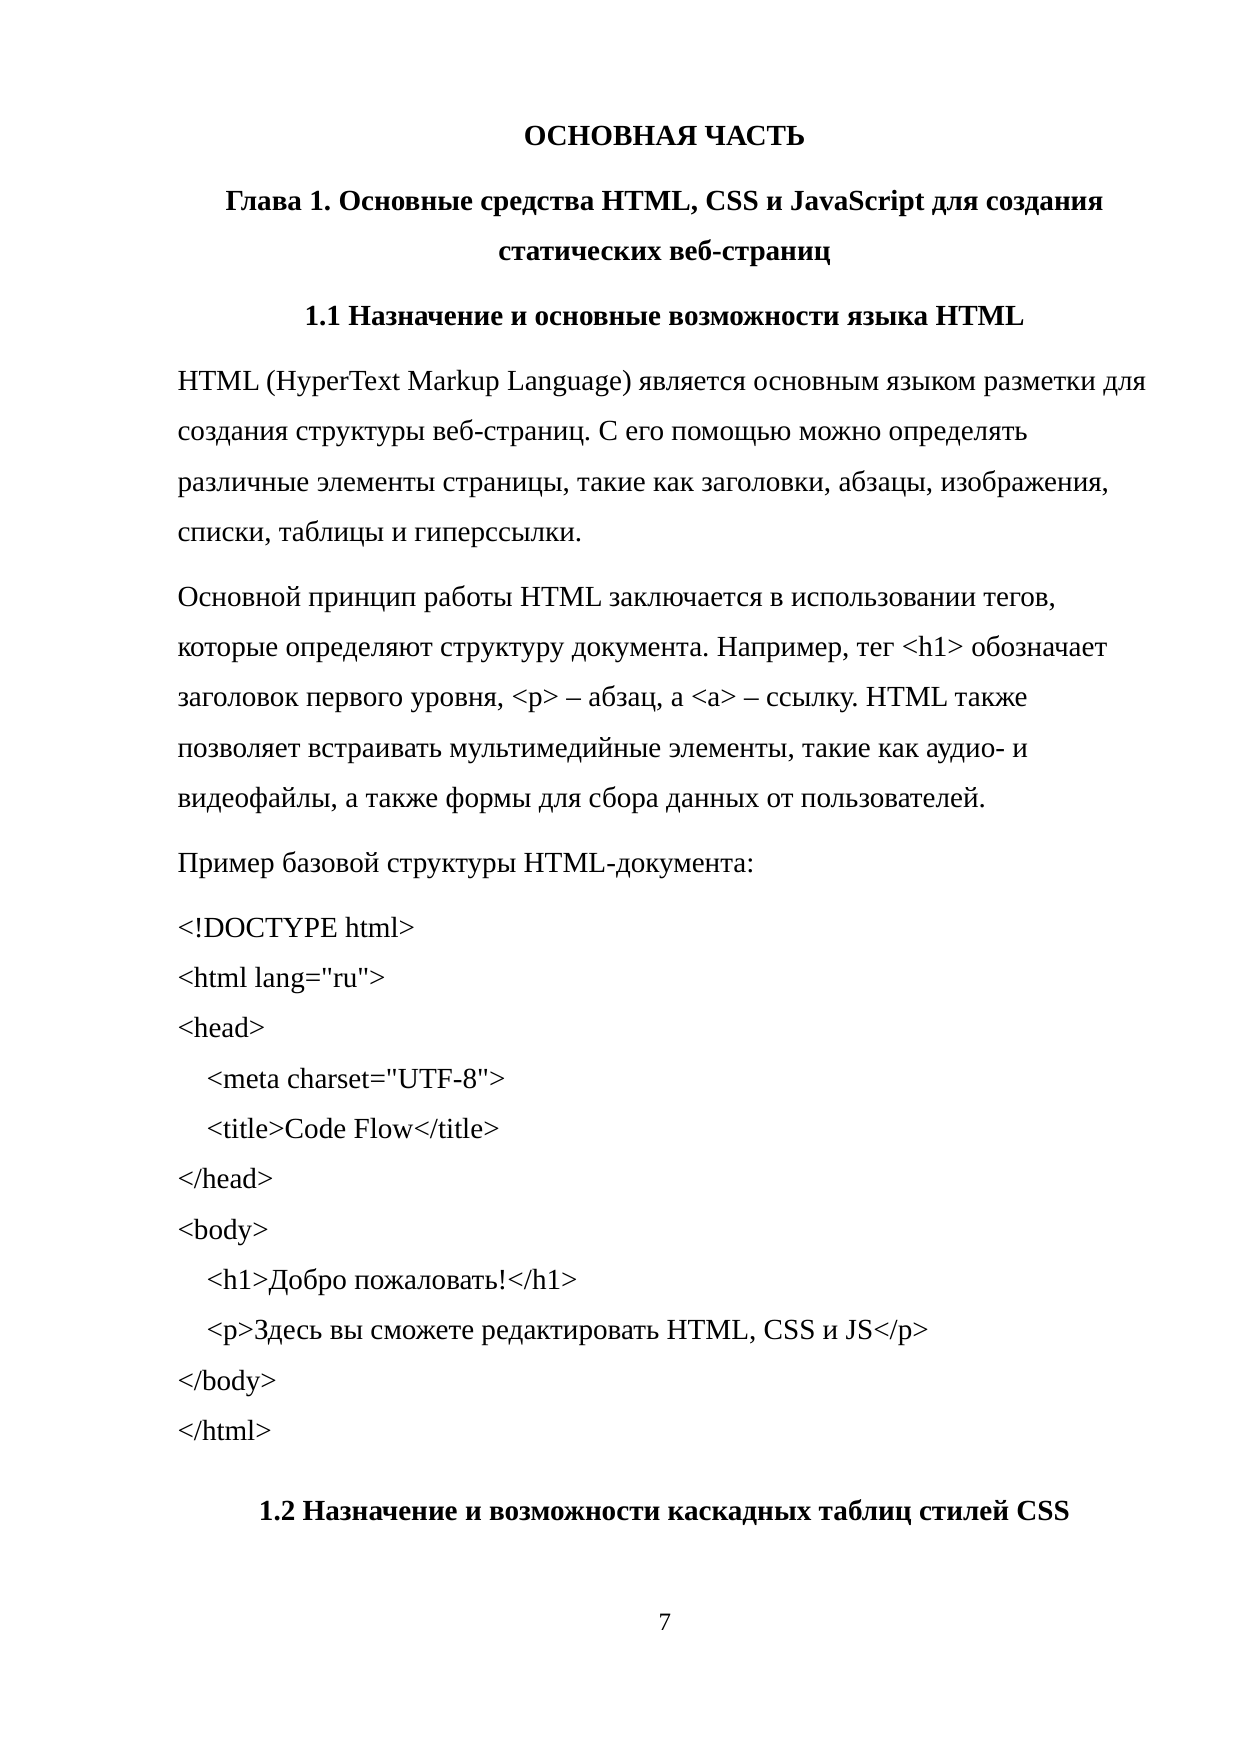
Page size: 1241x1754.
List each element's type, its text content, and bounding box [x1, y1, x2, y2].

text HTML (HyperText Markup Language) является основным языком разметки для создания структуры веб-страниц. С его помощью можно определять различные элементы страницы, такие как заголовки, абзацы, изображения, списки, таблицы и гиперссылки. [177, 363, 1152, 548]
text Основной принцип работы HTML заключается в использовании тегов, которые определяют структуру документа. Например, тег <h1> обозначает заголовок первого уровня, <p> – абзац, а <a> – ссылку. HTML также позволяет встраивать мультимедийные элементы, такие как аудио- и видеофайлы, а также формы для сбора данных от пользователей. [177, 579, 1152, 814]
text 1.2 Назначение и возможности каскадных таблиц стилей CSS [177, 1493, 1152, 1526]
text <meta charset="UTF-8"> [177, 1061, 1152, 1094]
text </head> [177, 1162, 1152, 1195]
text <p>Здесь вы сможете редактировать HTML, CSS и JS</p> [177, 1312, 1152, 1346]
text Глава 1. Основные средства HTML, CSS и JavaScript для создания статических веб-страниц [177, 183, 1152, 267]
text <head> [177, 1011, 1152, 1044]
text 1.1 Назначение и основные возможности языка HTML [177, 298, 1152, 332]
text <html lang="ru"> [177, 960, 1152, 994]
text Пример базовой структуры HTML-документа: [177, 845, 1152, 879]
text <!DOCTYPE html> [177, 910, 1152, 943]
text ОСНОВНАЯ ЧАСТЬ [177, 118, 1152, 152]
text </body> [177, 1363, 1152, 1396]
text <body> [177, 1212, 1152, 1245]
text </html> [177, 1413, 1152, 1447]
text <h1>Добро пожаловать!</h1> [177, 1262, 1152, 1296]
text <title>Code Flow</title> [177, 1111, 1152, 1145]
